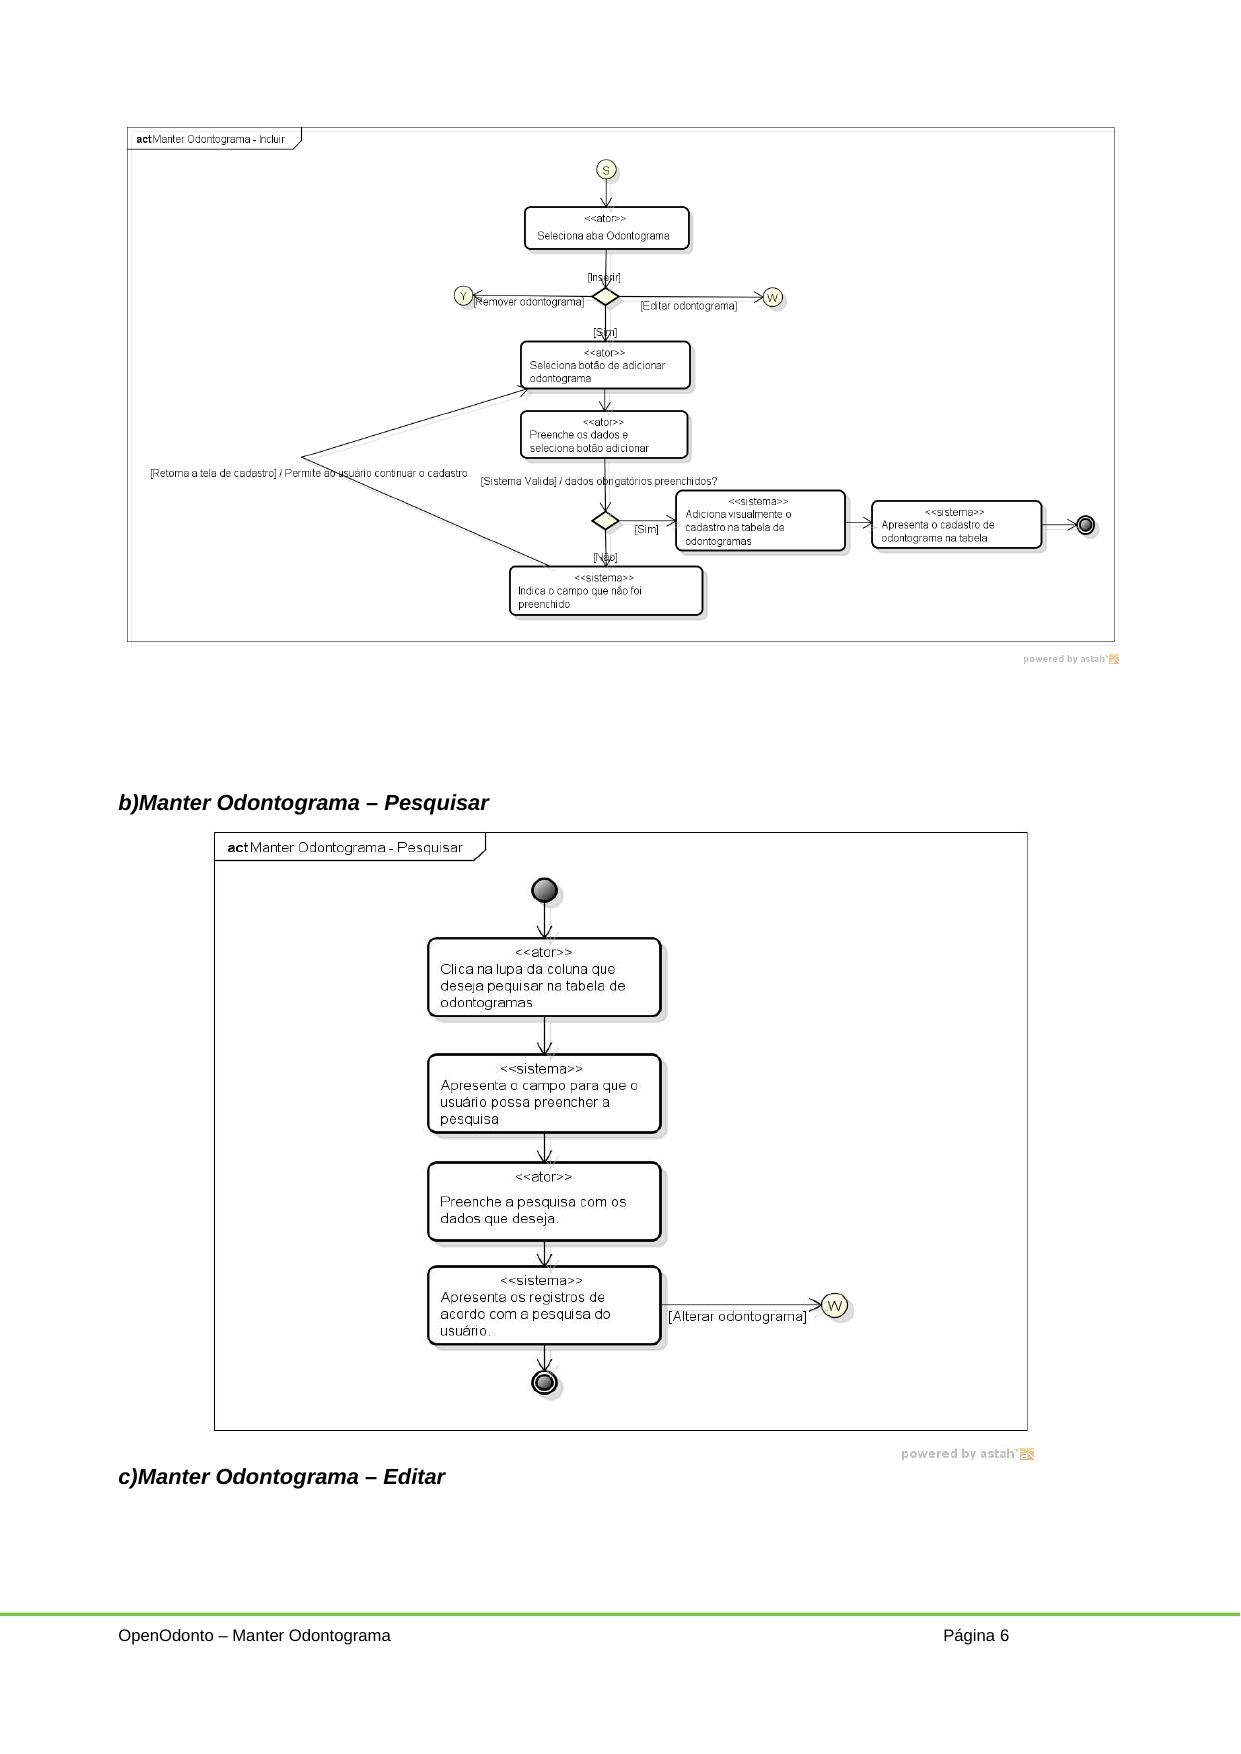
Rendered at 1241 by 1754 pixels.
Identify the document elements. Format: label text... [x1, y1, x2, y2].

picture [118, 118, 1122, 667]
subtitle Manter Odontograma – Pesquisar [118, 790, 1122, 815]
picture [202, 821, 1038, 1464]
subtitle Manter Odontograma – Editar [118, 840, 1122, 1489]
